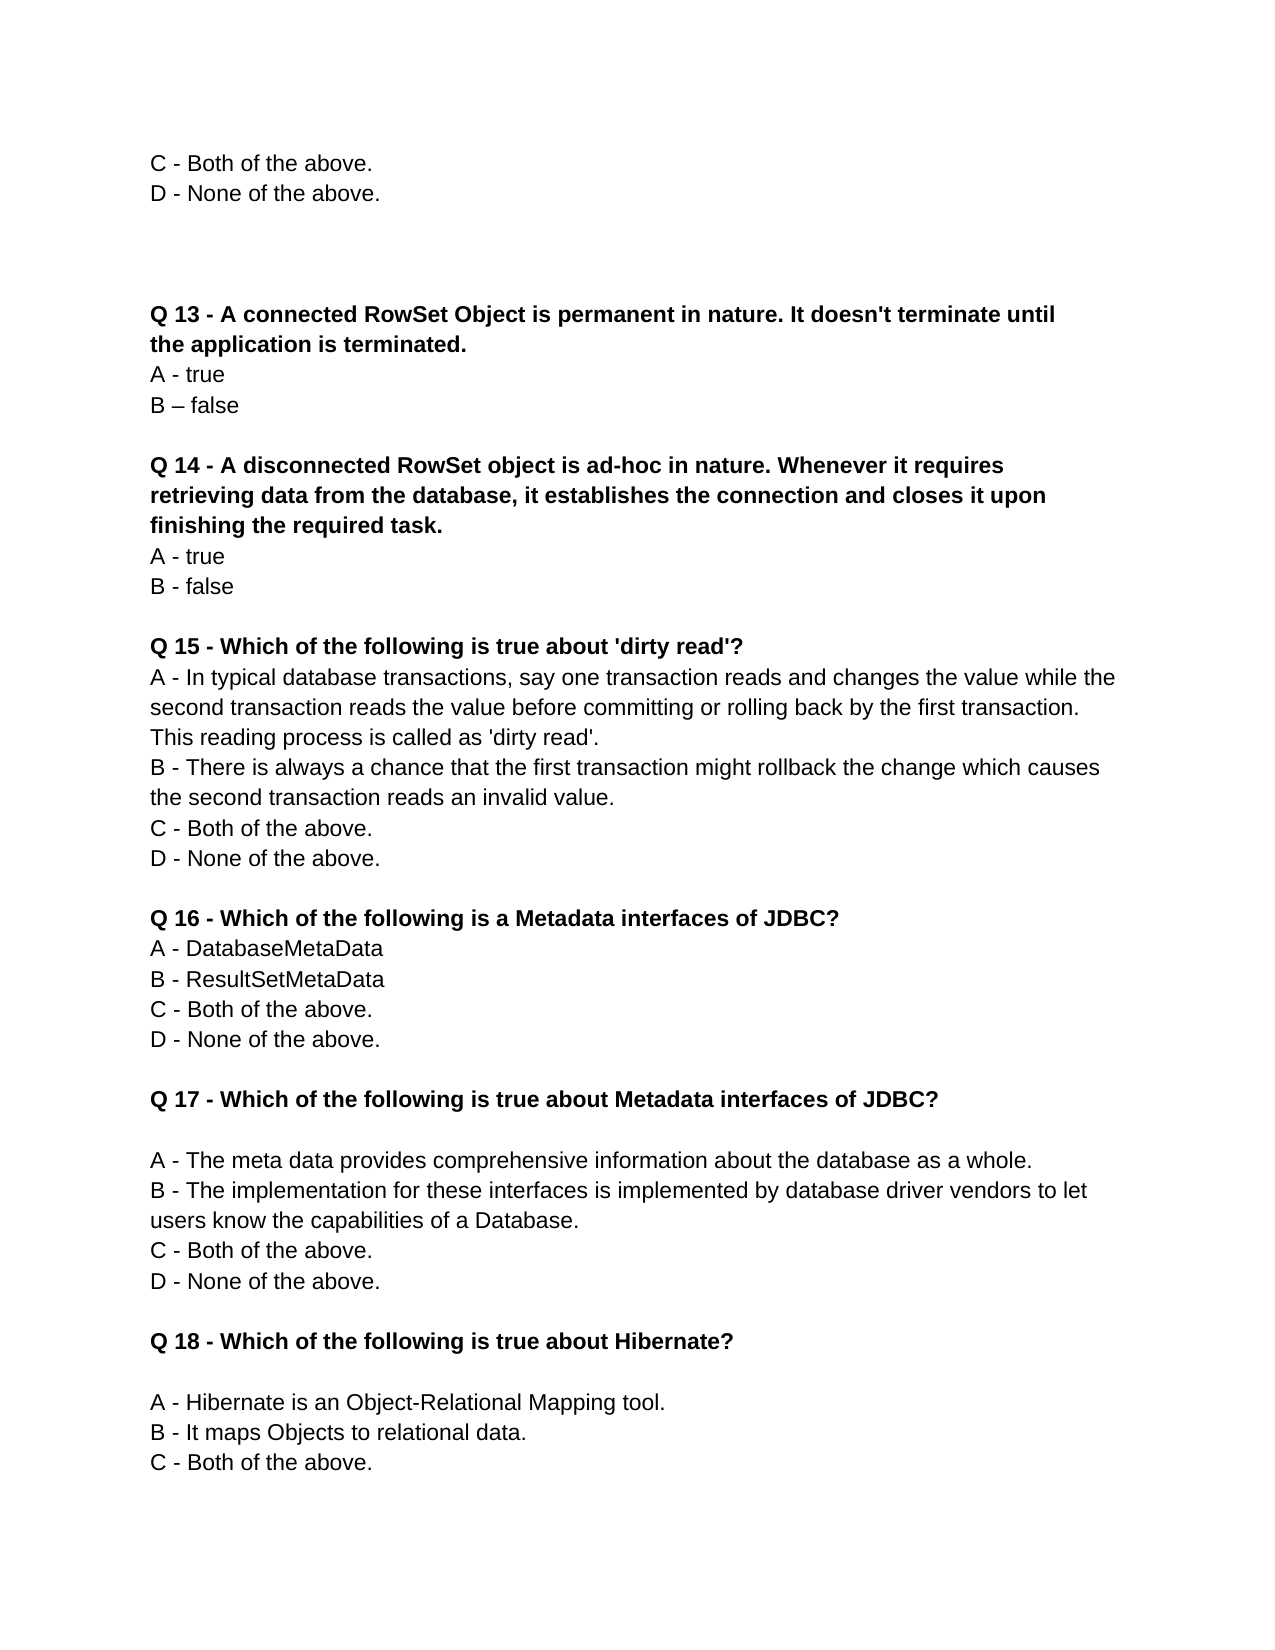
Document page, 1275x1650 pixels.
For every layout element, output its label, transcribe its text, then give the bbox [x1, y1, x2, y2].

text Q 14 - A disconnected RowSet object is ad-hoc in nature. Whenever it requires [150, 452, 1125, 478]
text second transaction reads the value before committing or rolling back by the first transaction. [150, 694, 1125, 720]
text A - true [150, 543, 1125, 569]
text A - DatabaseMetaData [150, 935, 1125, 962]
text Q 18 - Which of the following is true about Hibernate? [150, 1328, 1125, 1354]
text C - Both of the above. [150, 1237, 1125, 1264]
text B - ResultSetMetaData [150, 966, 1125, 992]
text C - Both of the above. [150, 1449, 1125, 1475]
text B - false [150, 573, 1125, 599]
text the application is terminated. [150, 331, 1125, 358]
text A - In typical database transactions, say one transaction reads and changes the value while the [150, 663, 1125, 690]
text A - Hibernate is an Object-Relational Mapping tool. [150, 1388, 1125, 1415]
text D - None of the above. [150, 1026, 1125, 1052]
text Q 13 - A connected RowSet Object is permanent in nature. It doesn't terminate until [150, 301, 1125, 327]
text B – false [150, 392, 1125, 418]
text B - There is always a chance that the first transaction might rollback the change which causes [150, 754, 1125, 781]
text D - None of the above. [150, 845, 1125, 871]
text the second transaction reads an invalid value. [150, 784, 1125, 811]
text D - None of the above. [150, 1268, 1125, 1294]
text B - The implementation for these interfaces is implemented by database driver vendors to let [150, 1177, 1125, 1203]
text Q 16 - Which of the following is a Metadata interfaces of JDBC? [150, 905, 1125, 932]
text B - It maps Objects to relational data. [150, 1419, 1125, 1445]
text A - The meta data provides comprehensive information about the database as a whole. [150, 1147, 1125, 1173]
text Q 15 - Which of the following is true about 'dirty read'? [150, 633, 1125, 660]
text C - Both of the above. [150, 996, 1125, 1022]
text This reading process is called as 'dirty read'. [150, 724, 1125, 750]
text A - true [150, 361, 1125, 388]
text users know the capabilities of a Database. [150, 1207, 1125, 1234]
text C - Both of the above. [150, 814, 1125, 841]
text Q 17 - Which of the following is true about Metadata interfaces of JDBC? [150, 1086, 1125, 1113]
text C - Both of the above. [150, 150, 1125, 176]
text finishing the required task. [150, 512, 1125, 539]
text retrieving data from the database, it establishes the connection and closes it upon [150, 482, 1125, 509]
text D - None of the above. [150, 180, 1125, 207]
